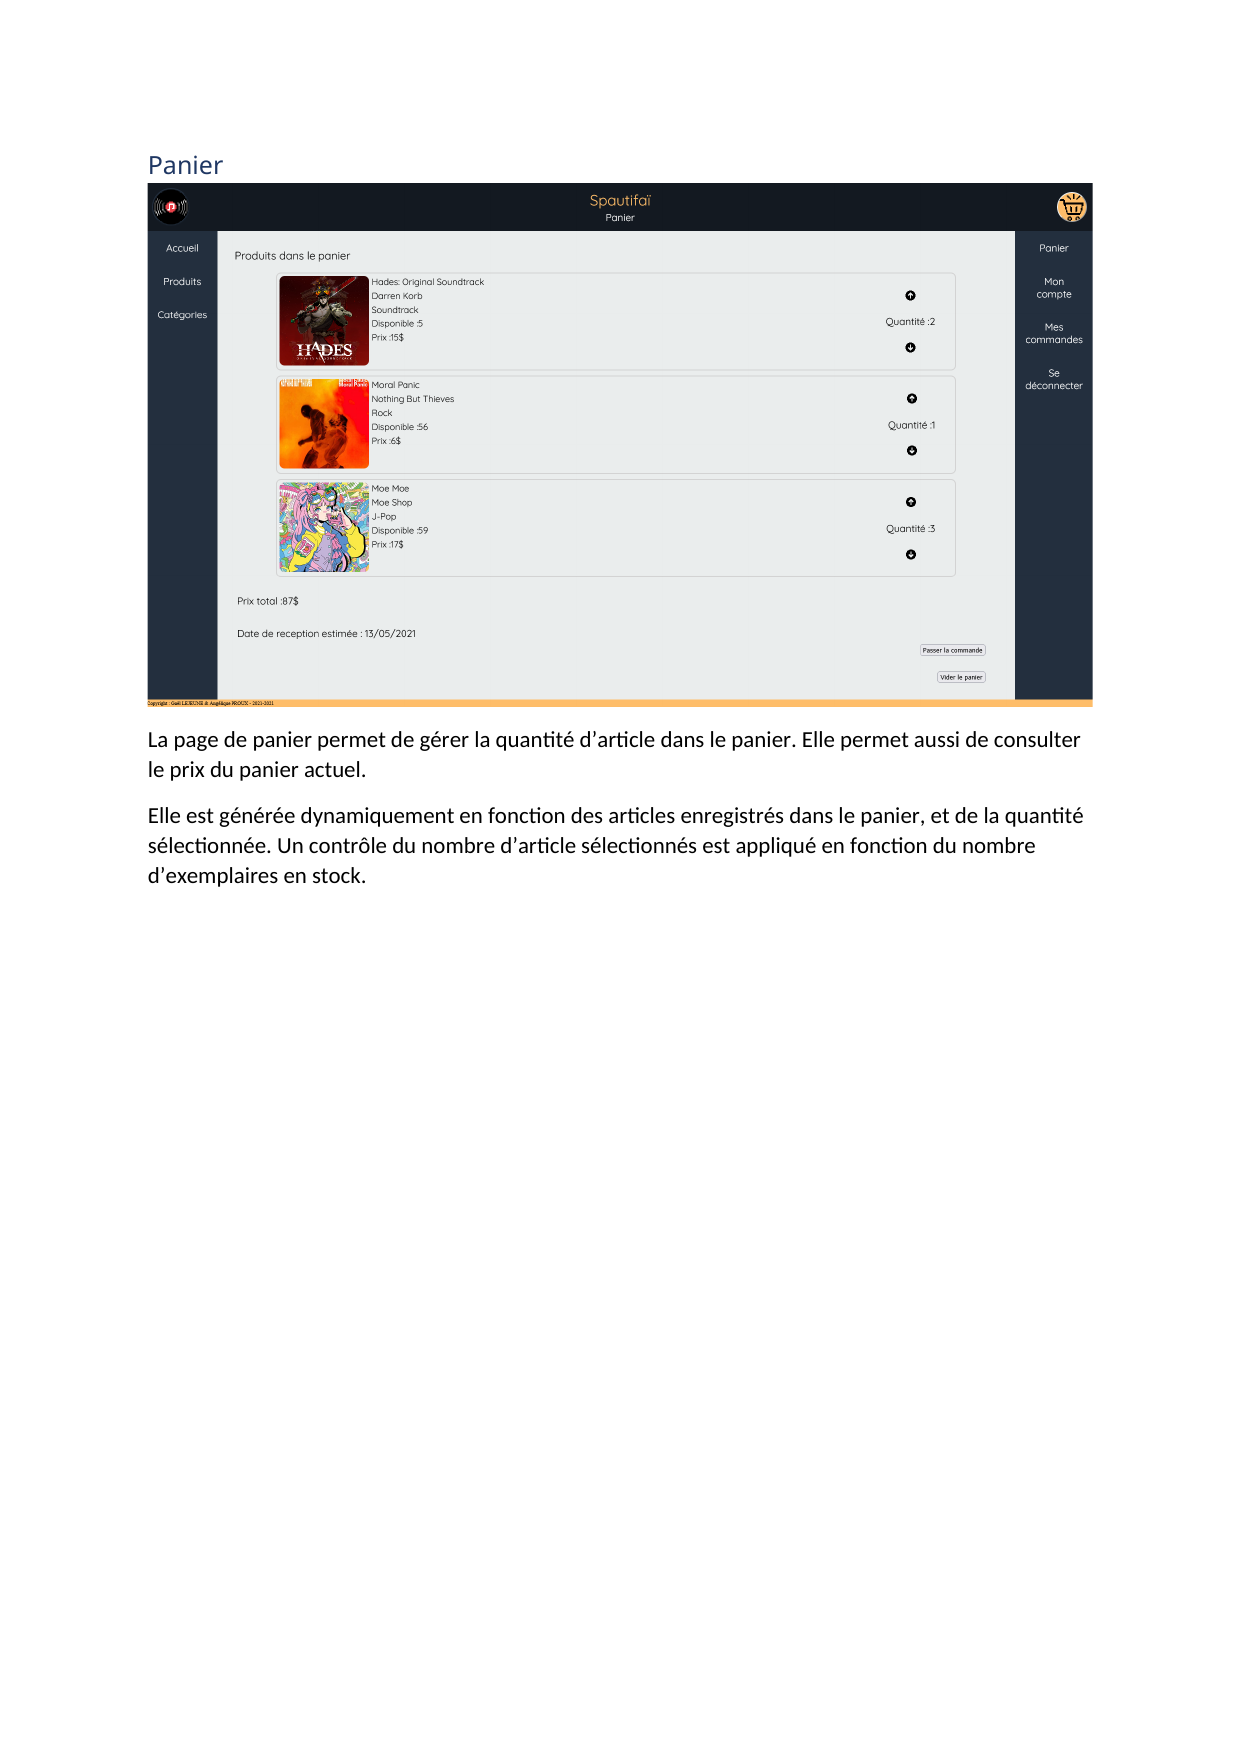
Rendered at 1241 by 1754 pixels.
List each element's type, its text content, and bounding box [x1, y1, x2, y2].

subtitle Panier [148, 148, 1093, 182]
text Elle est générée dynamiquement en fonction des articles enregistrés dans le panier, et de la quantité sélectionnée. Un contrôle du nombre d’article sélectionnés est appliqué en fonction du nombre d’exemplaires en stock. [148, 801, 1093, 889]
text La page de panier permet de gérer la quantité d’article dans le panier. Elle permet aussi de consulter le prix du panier actuel. [148, 725, 1093, 783]
